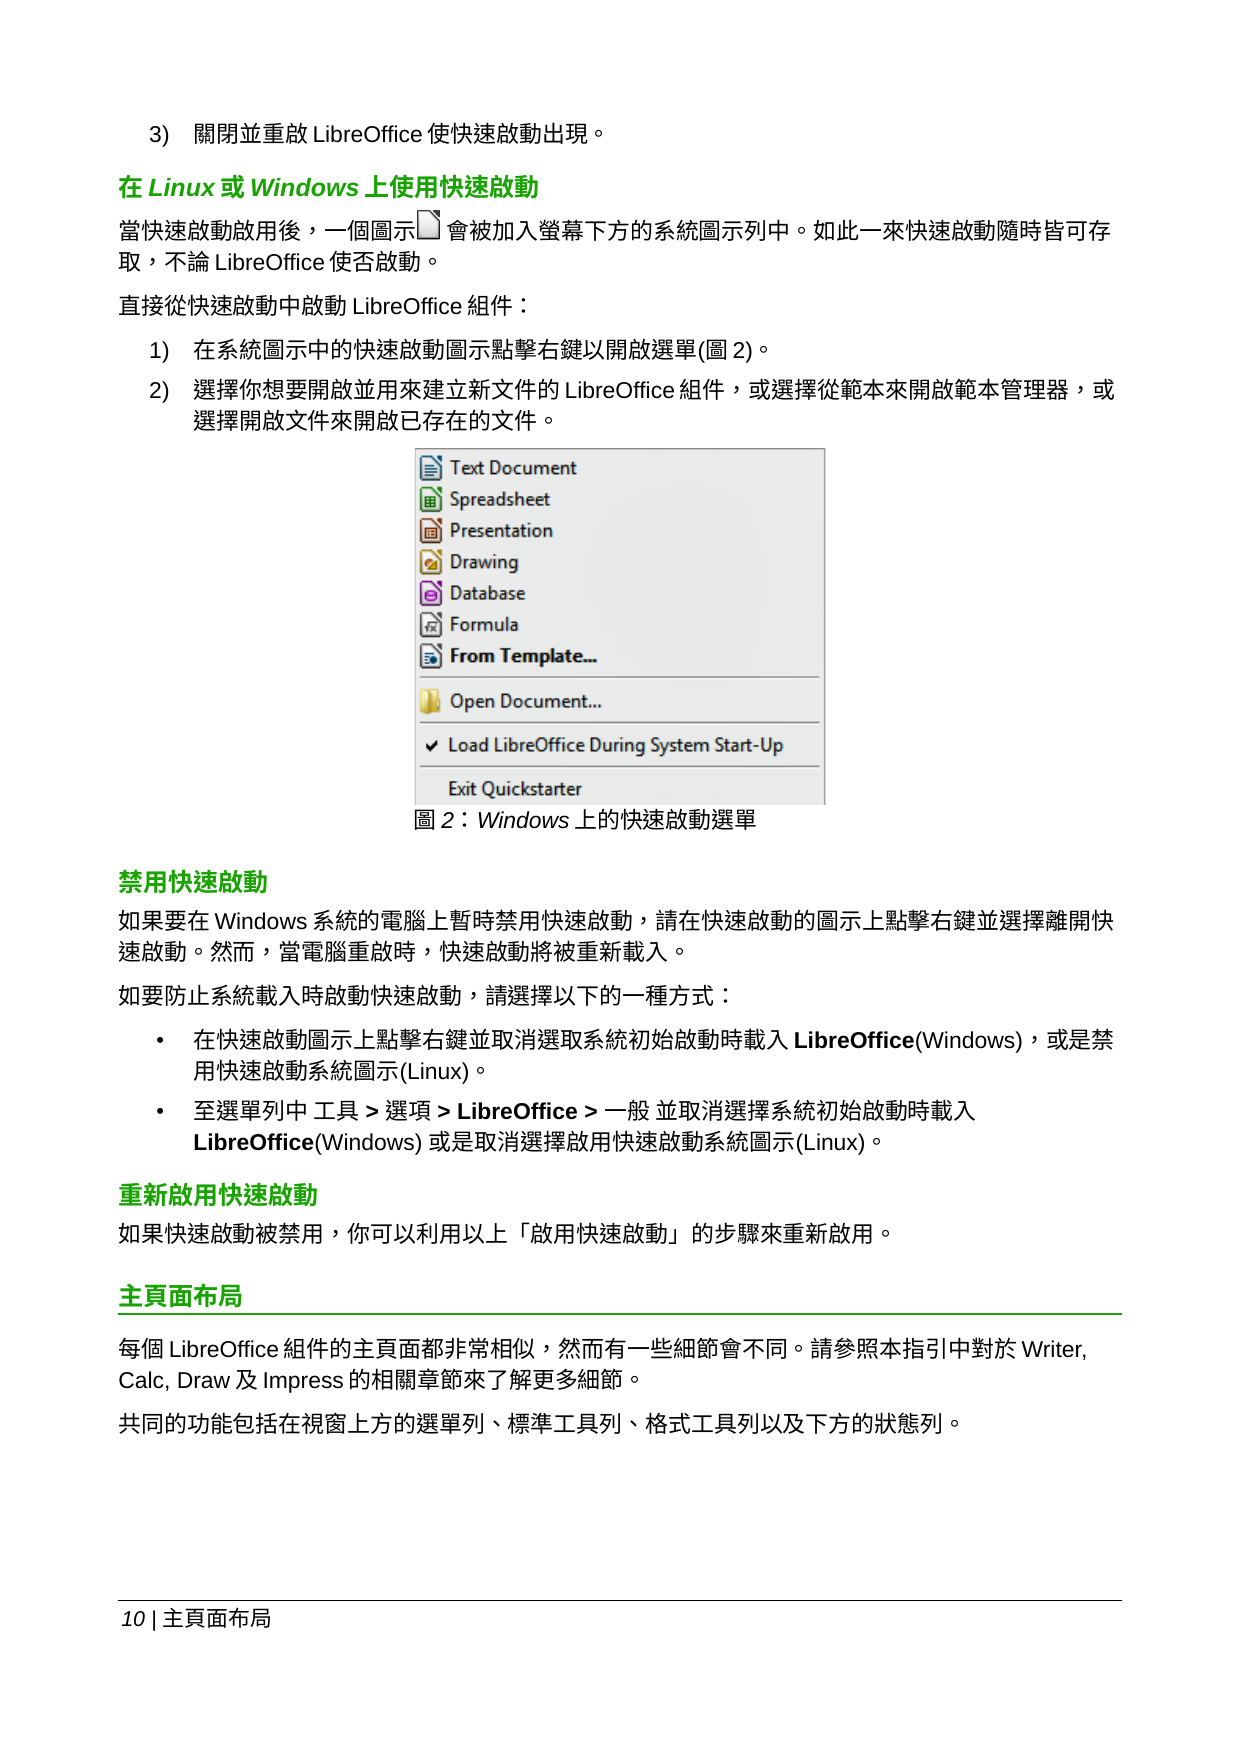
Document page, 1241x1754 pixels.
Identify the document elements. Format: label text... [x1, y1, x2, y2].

subtitle 主頁面布局 [118, 1279, 1122, 1313]
text 圖2：Windows上的快速啟動選單 [413, 448, 827, 836]
text 如果要在Windows系統的電腦上暫時禁用快速啟動，請在快速啟動的圖示上點擊右鍵並選擇離開快速啟動。然而，當電腦重啟時，快速啟動將被重新載入。 [118, 905, 1122, 967]
text 當快速啟動啟用後，一個圖示 會被加入螢幕下方的系統圖示列中。如此一來快速啟動隨時皆可存取，不論LibreOffice使否啟動。 [118, 210, 1122, 277]
picture [414, 448, 826, 805]
list 至選單列中 工具 > 選項 > LibreOffice > 一般 並取消選擇系統初始啟動時載入LibreOffice(Windows) 或是取消選擇啟用快速啟動系統圖示(Linux)。 [156, 1095, 1122, 1157]
list 關閉並重啟LibreOffice使快速啟動出現。 [169, 118, 1122, 149]
list 在快速啟動圖示上點擊右鍵並取消選取系統初始啟動時載入LibreOffice(Windows)，或是禁用快速啟動系統圖示(Linux)。 [156, 1023, 1122, 1086]
subtitle 禁用快速啟動 [118, 865, 1122, 899]
subtitle 在Linux或Windows上使用快速啟動 [118, 170, 1122, 204]
list 選擇你想要開啟並用來建立新文件的LibreOffice組件，或選擇從範本來開啟範本管理器，或選擇開啟文件來開啟已存在的文件。 [169, 374, 1122, 436]
text 如果快速啟動被禁用，你可以利用以上「啟用快速啟動」的步驟來重新啟用。 [118, 1218, 1122, 1249]
text 如要防止系統載入時啟動快速啟動，請選擇以下的一種方式： [118, 980, 1122, 1011]
text 直接從快速啟動中啟動LibreOffice組件： [118, 290, 1122, 321]
picture [416, 210, 441, 240]
list 在系統圖示中的快速啟動圖示點擊右鍵以開啟選單(圖2)。 [169, 334, 1122, 365]
text 每個LibreOffice組件的主頁面都非常相似，然而有一些細節會不同。請參照本指引中對於Writer, Calc, Draw及Impress的相關章節來了解更多細節。 [118, 1333, 1122, 1395]
subtitle 重新啟用快速啟動 [118, 1178, 1122, 1212]
text 共同的功能包括在視窗上方的選單列、標準工具列、格式工具列以及下方的狀態列。 [118, 1408, 1122, 1439]
